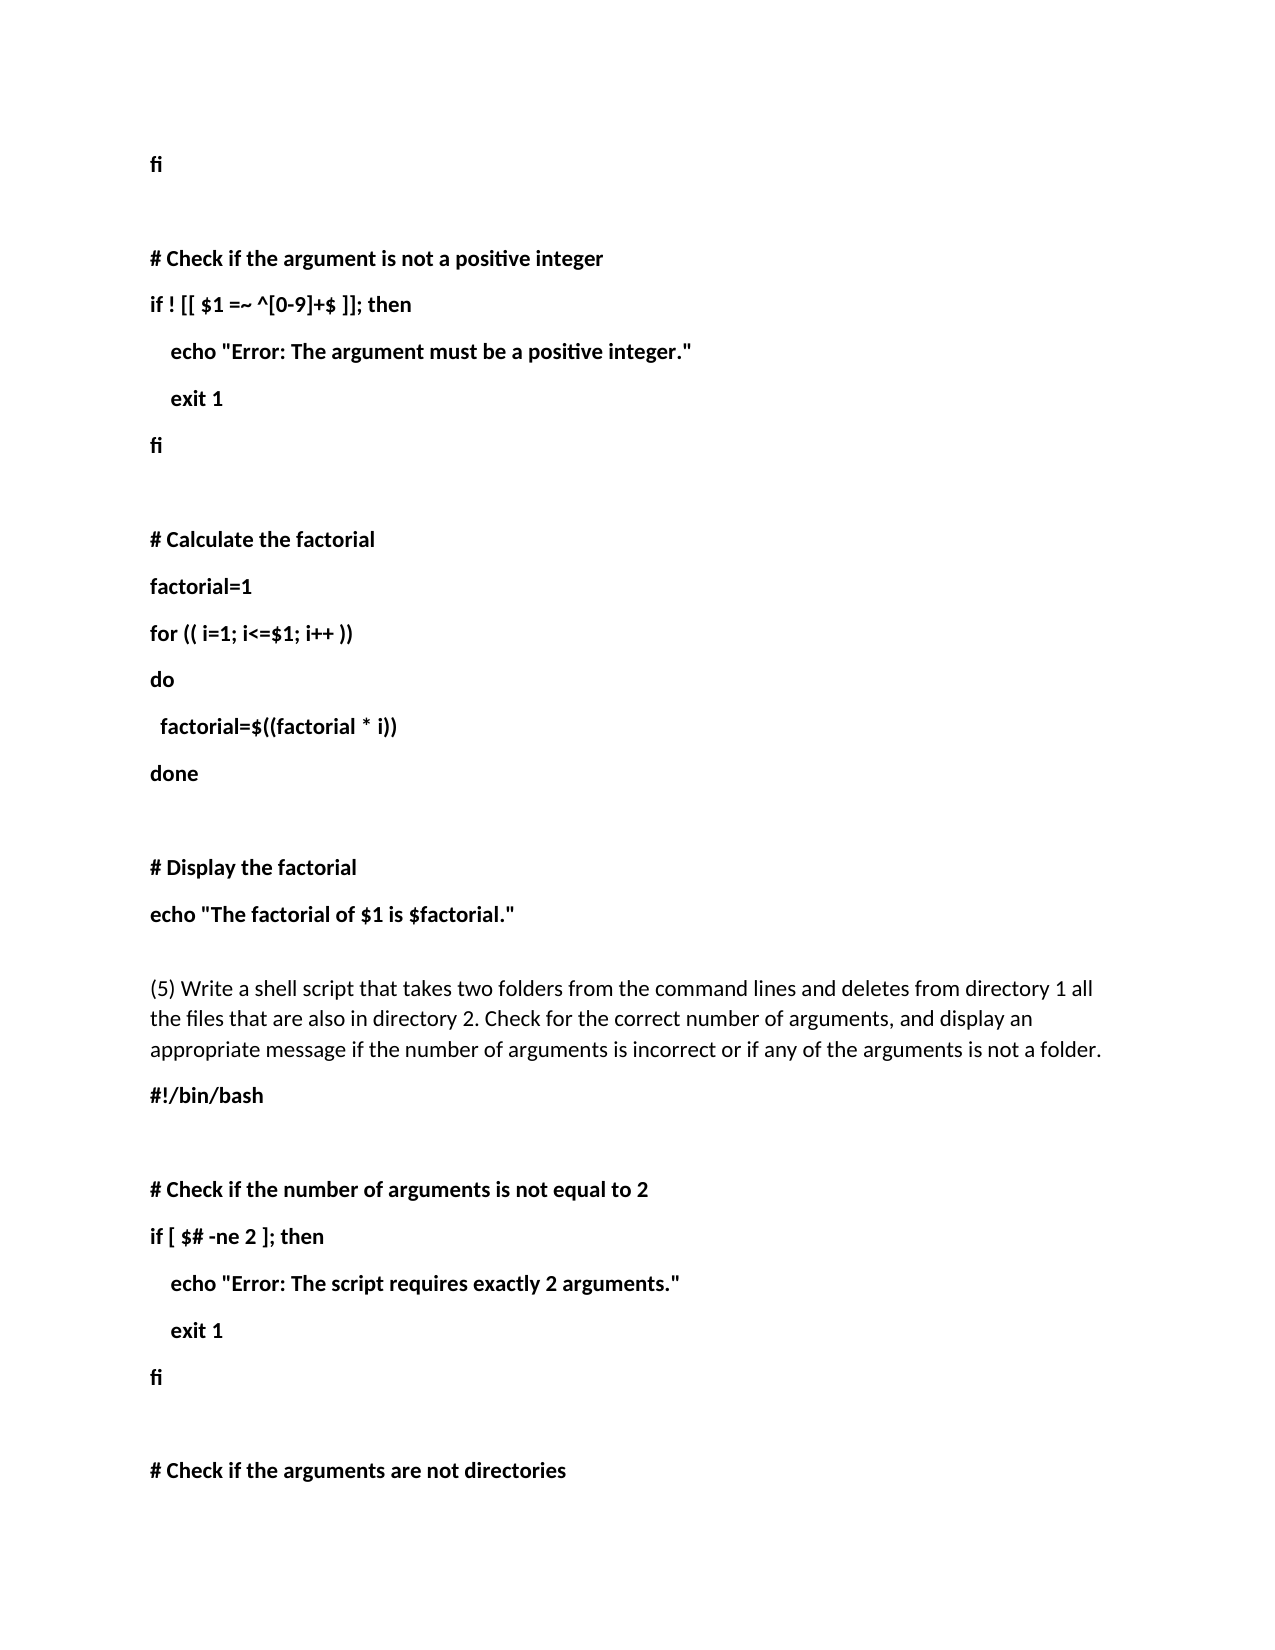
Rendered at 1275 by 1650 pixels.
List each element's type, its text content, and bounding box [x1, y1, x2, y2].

text fi [150, 150, 1125, 178]
text fi [150, 1363, 1125, 1391]
text factorial=1 [150, 572, 1125, 600]
text done [150, 759, 1125, 787]
text #!/bin/bash [150, 1082, 1125, 1109]
text echo "Error: The argument must be a positive integer." [150, 337, 1125, 366]
text exit 1 [150, 384, 1125, 412]
text factorial=$((factorial * i)) [150, 712, 1125, 741]
text do [150, 666, 1125, 694]
text echo "The factorial of $1 is $factorial." [150, 900, 1125, 928]
text echo "Error: The script requires exactly 2 arguments." [150, 1269, 1125, 1297]
text for (( i=1; i<=$1; i++ )) [150, 619, 1125, 647]
text # Check if the arguments are not directories [150, 1457, 1125, 1484]
text # Check if the argument is not a positive integer [150, 244, 1125, 272]
text # Calculate the factorial [150, 525, 1125, 553]
text # Display the factorial [150, 853, 1125, 881]
text if [ $# -ne 2 ]; then [150, 1222, 1125, 1250]
text # Check if the number of arguments is not equal to 2 [150, 1175, 1125, 1203]
text (5) Write a shell script that takes two folders from the command lines and deletes from directory 1 all the files that are also in directory 2. Check for the correct number of arguments, and display an appropriate message if the number of arguments is incorrect or if any of the arguments is not a folder. [150, 947, 1125, 1063]
text exit 1 [150, 1316, 1125, 1344]
text if ! [[ $1 =~ ^[0-9]+$ ]]; then [150, 291, 1125, 319]
text fi [150, 431, 1125, 459]
